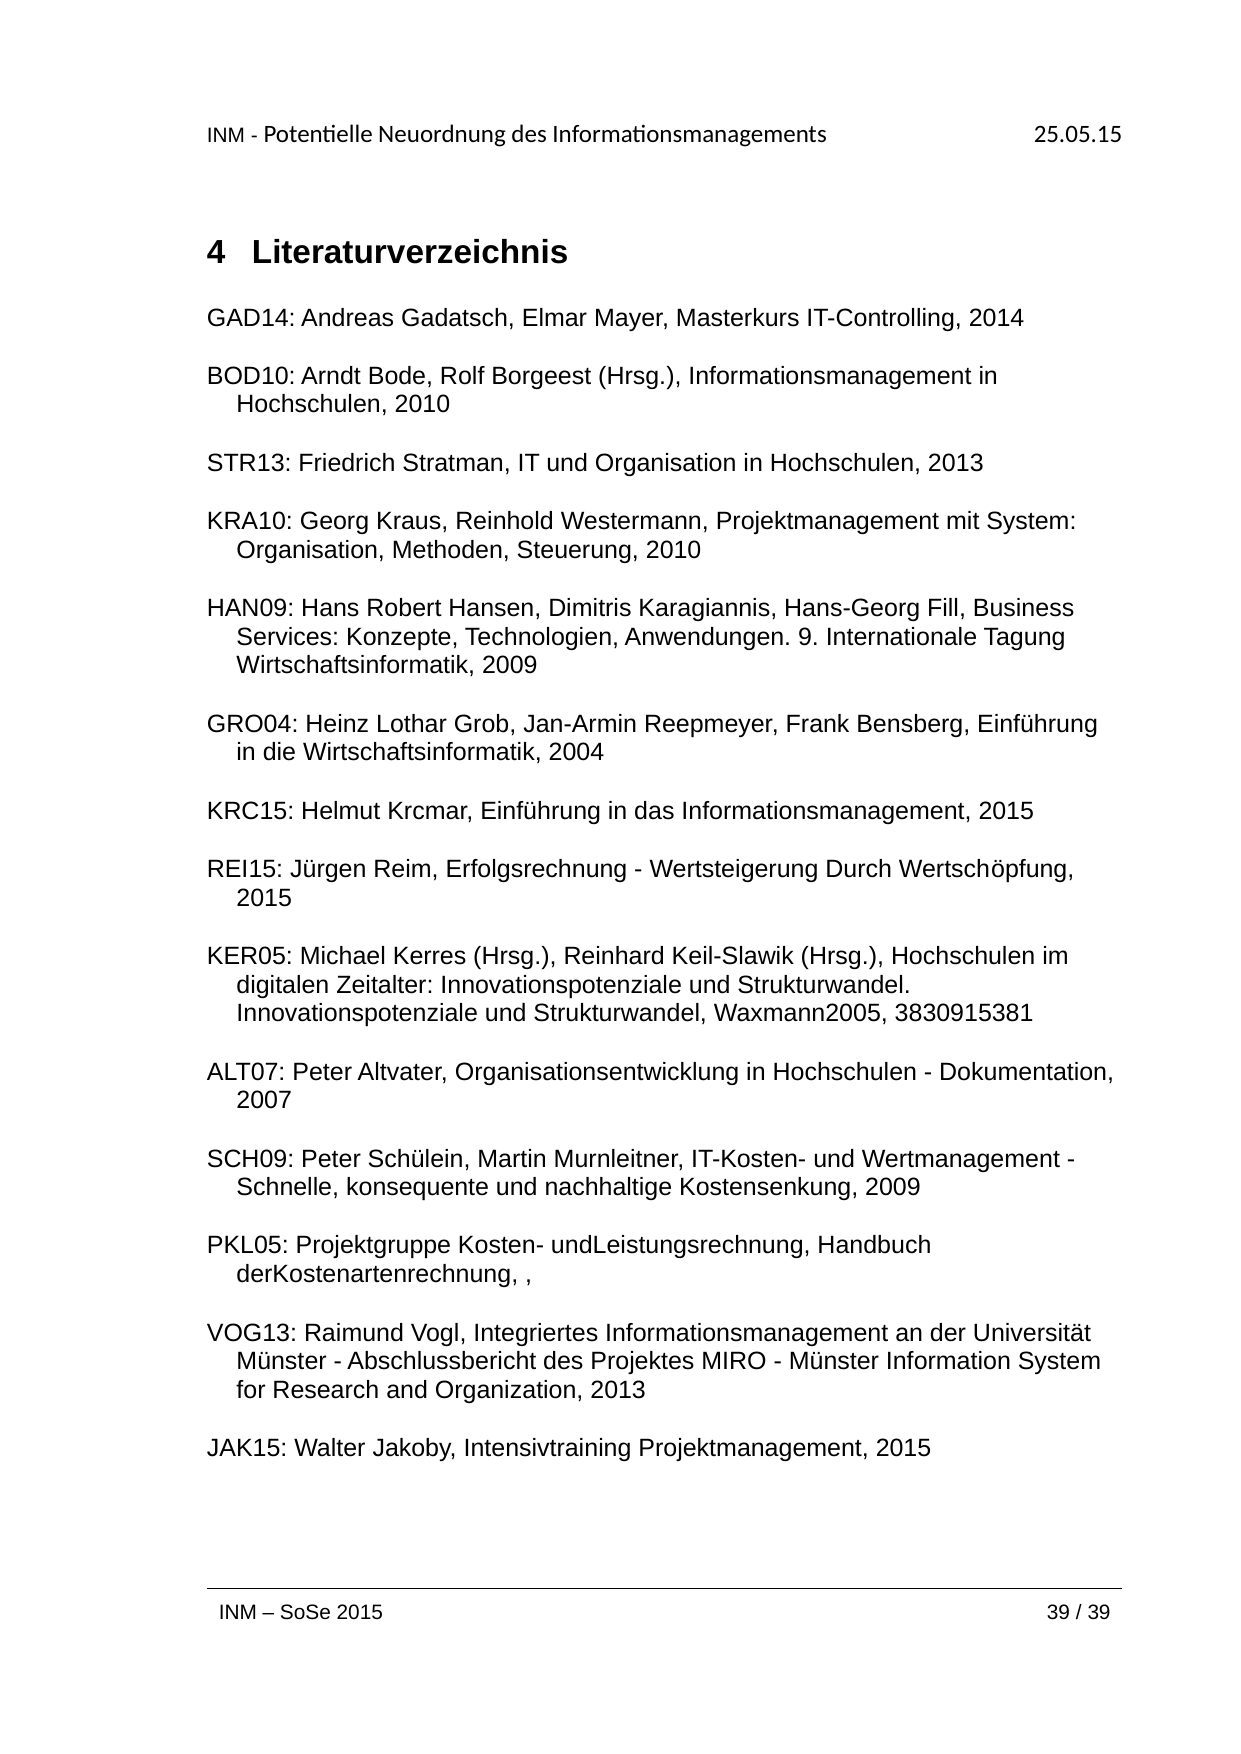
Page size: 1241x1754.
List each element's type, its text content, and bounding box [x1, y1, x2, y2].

text ALT07: Peter Altvater, Organisationsentwicklung in Hochschulen - Dokumentation, 2007 [207, 1057, 1122, 1114]
text REI15: Jürgen Reim, Erfolgsrechnung - Wertsteigerung Durch Wertschöpfung, 2015 [207, 854, 1122, 911]
text SCH09: Peter Schülein, Martin Murnleitner, IT-Kosten- und Wertmanagement -Schnelle, konsequente und nachhaltige Kostensenkung, 2009 [207, 1143, 1122, 1201]
text HAN09: Hans Robert Hansen, Dimitris Karagiannis, Hans-Georg Fill, Business Services: Konzepte, Technologien, Anwendungen. 9. Internationale Tagung Wirtschaftsinformatik, 2009 [207, 593, 1122, 679]
text JAK15: Walter Jakoby, Intensivtraining Projektmanagement, 2015 [207, 1433, 1122, 1462]
text BOD10: Arndt Bode, Rolf Borgeest (Hrsg.), Informationsmanagement in Hochschulen, 2010 [207, 361, 1122, 418]
text GAD14: Andreas Gadatsch, Elmar Mayer, Masterkurs IT-Controlling, 2014 [207, 302, 1122, 331]
text KER05: Michael Kerres (Hrsg.), Reinhard Keil-Slawik (Hrsg.), Hochschulen im digitalen Zeitalter: Innovationspotenziale und Strukturwandel. Innovationspotenziale und Strukturwandel, Waxmann2005, 3830915381 [207, 941, 1122, 1027]
text KRA10: Georg Kraus, Reinhold Westermann, Projektmanagement mit System: Organisation, Methoden, Steuerung, 2010 [207, 506, 1122, 563]
text KRC15: Helmut Krcmar, Einführung in das Informationsmanagement, 2015 [207, 796, 1122, 824]
text GRO04: Heinz Lothar Grob, Jan-Armin Reepmeyer, Frank Bensberg, Einführung in die Wirtschaftsinformatik, 2004 [207, 709, 1122, 766]
text VOG13: Raimund Vogl, Integriertes Informationsmanagement an der Universität Münster - Abschlussbericht des Projektes MIRO - Münster Information System for Research and Organization, 2013 [207, 1317, 1122, 1404]
text PKL05: Projektgruppe Kosten- undLeistungsrechnung, Handbuch derKostenartenrechnung, , [207, 1231, 1122, 1288]
text STR13: Friedrich Stratman, IT und Organisation in Hochschulen, 2013 [207, 448, 1122, 476]
subtitle Literaturverzeichnis [207, 232, 1122, 271]
